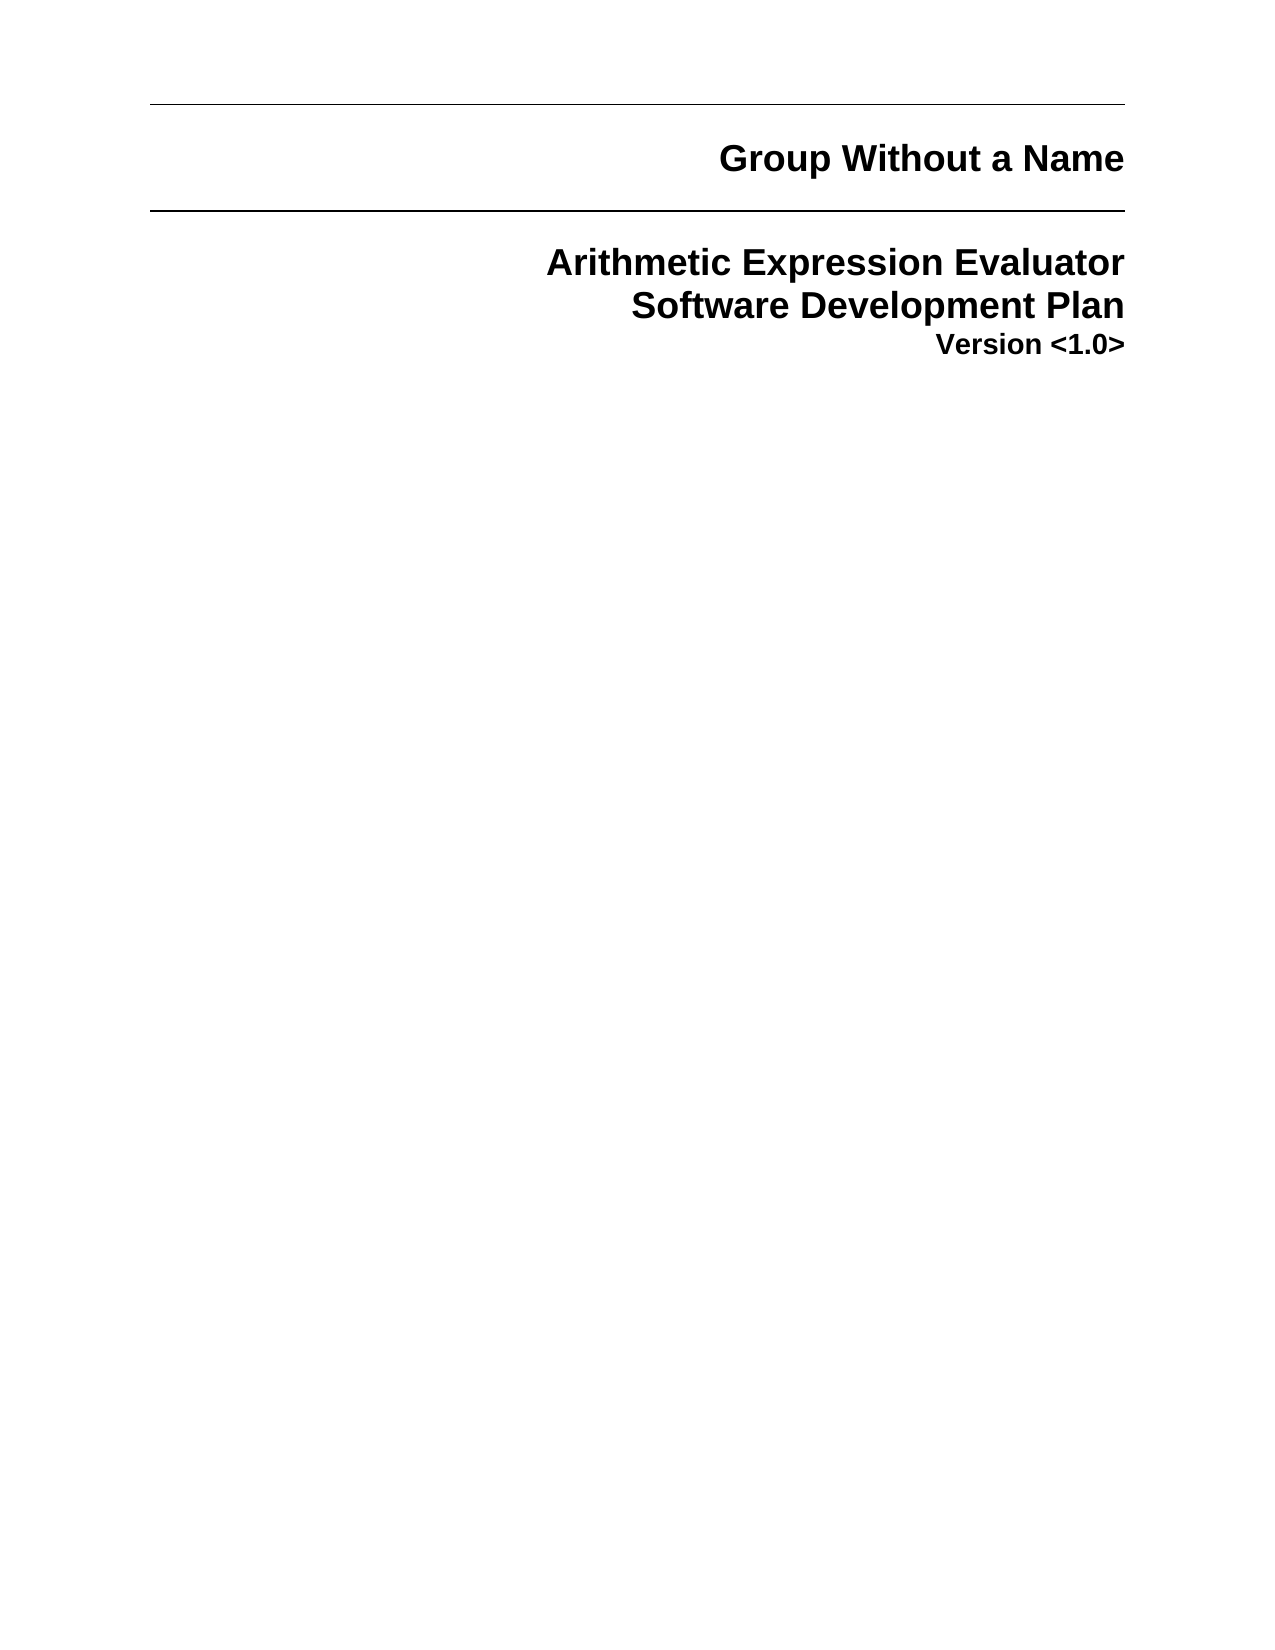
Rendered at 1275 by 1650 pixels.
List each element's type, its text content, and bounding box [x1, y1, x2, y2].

subtitle Software Development Plan [150, 283, 1125, 327]
subtitle Arithmetic Expression Evaluator [150, 240, 1125, 283]
subtitle Version <1.0> [150, 327, 1125, 360]
